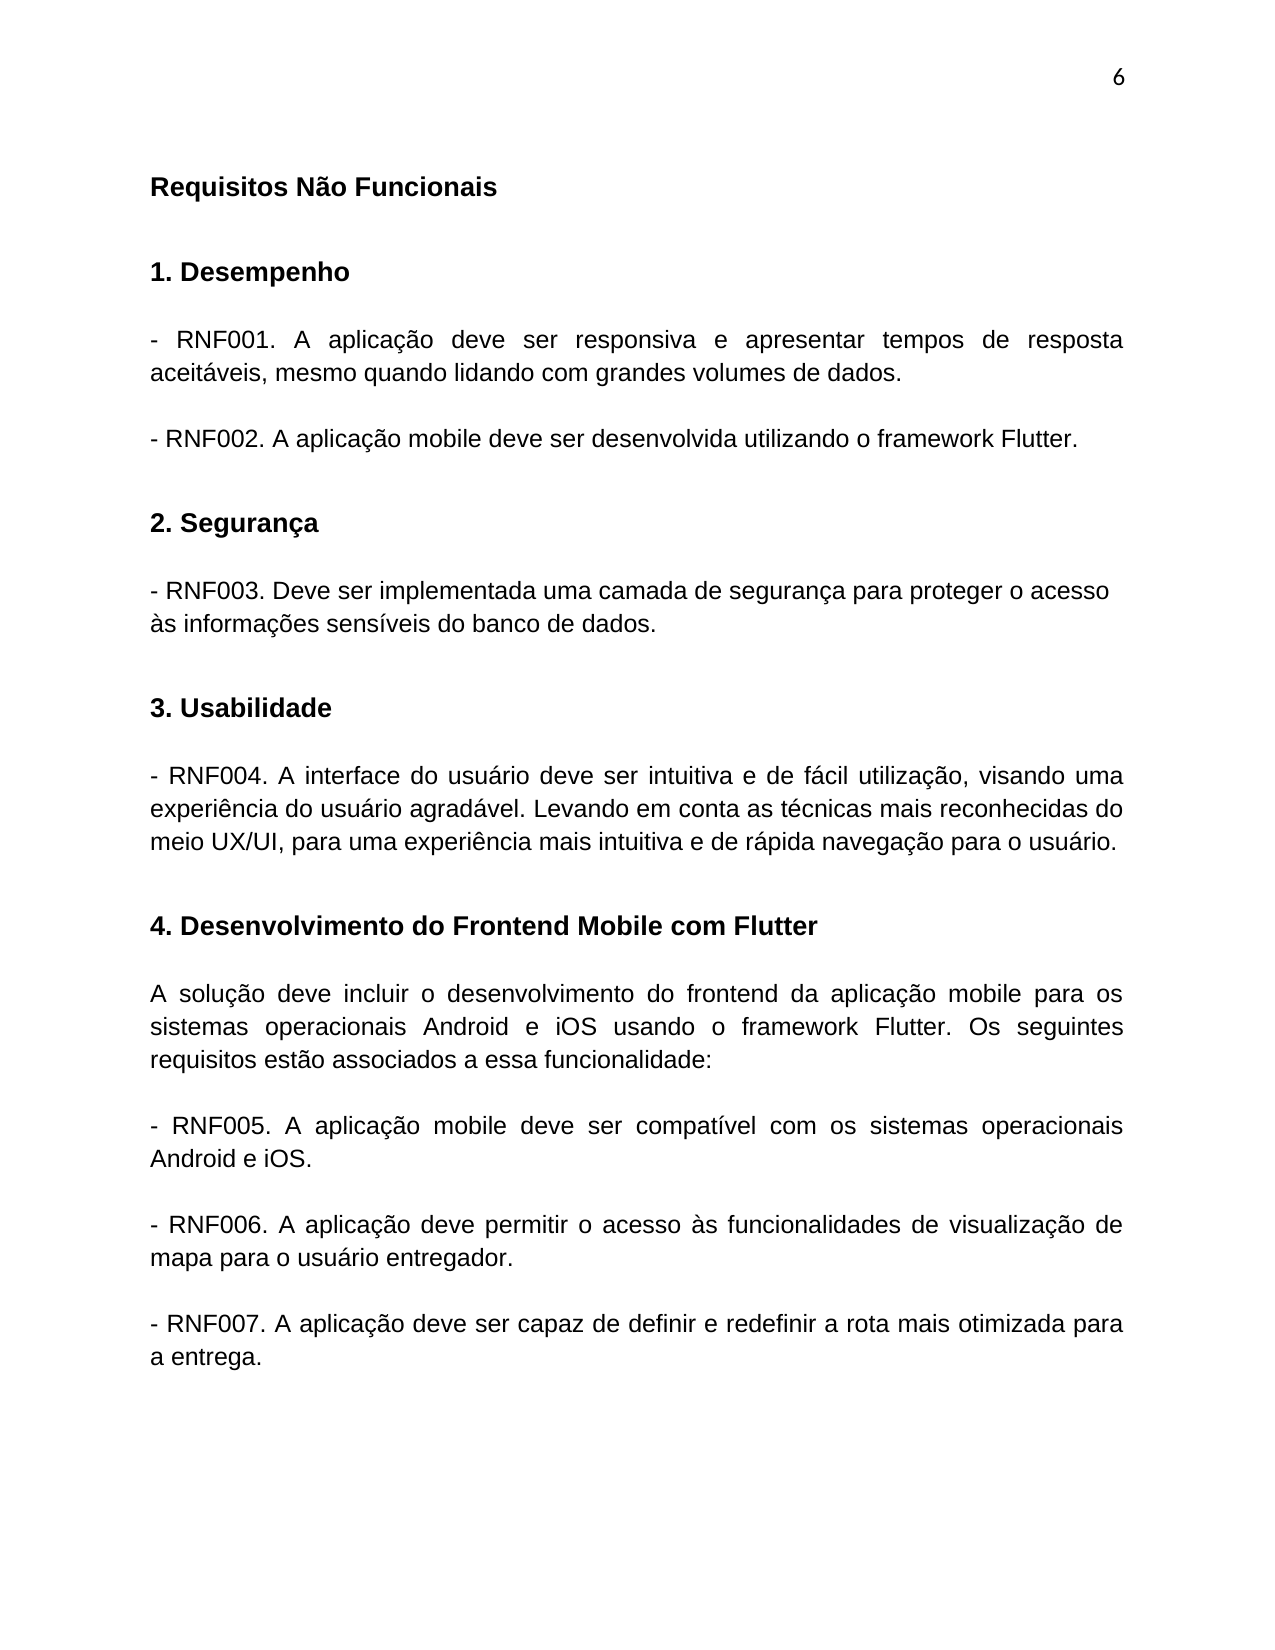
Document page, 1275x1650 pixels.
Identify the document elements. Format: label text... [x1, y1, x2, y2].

subtitle 2. Segurança [150, 507, 1125, 538]
subtitle 3. Usabilidade [150, 692, 1125, 723]
subtitle 1. Desempenho [150, 256, 1125, 288]
text - RNF001. A aplicação deve ser responsiva e apresentar tempos de resposta aceitáveis, mesmo quando lidando com grandes volumes de dados. [150, 325, 1125, 387]
text - RNF005. A aplicação mobile deve ser compatível com os sistemas operacionais Android e iOS. [150, 1111, 1125, 1172]
text - RNF007. A aplicação deve ser capaz de definir e redefinir a rota mais otimizada para a entrega. [150, 1309, 1125, 1371]
text - RNF003. Deve ser implementada uma camada de segurança para proteger o acesso às informações sensíveis do banco de dados. [150, 576, 1125, 638]
text - RNF004. A interface do usuário deve ser intuitiva e de fácil utilização, visando uma experiência do usuário agradável. Levando em conta as técnicas mais reconhecidas do meio UX/UI, para uma experiência mais intuitiva e de rápida navegação para o usuário. [150, 761, 1125, 856]
text - RNF002. A aplicação mobile deve ser desenvolvida utilizando o framework Flutter. [150, 424, 1125, 453]
subtitle 4. Desenvolvimento do Frontend Mobile com Flutter [150, 909, 1125, 941]
text A solução deve incluir o desenvolvimento do frontend da aplicação mobile para os sistemas operacionais Android e iOS usando o framework Flutter. Os seguintes requisitos estão associados a essa funcionalidade: [150, 978, 1125, 1073]
subtitle Requisitos Não Funcionais [150, 171, 1125, 202]
text - RNF006. A aplicação deve permitir o acesso às funcionalidades de visualização de mapa para o usuário entregador. [150, 1210, 1125, 1271]
